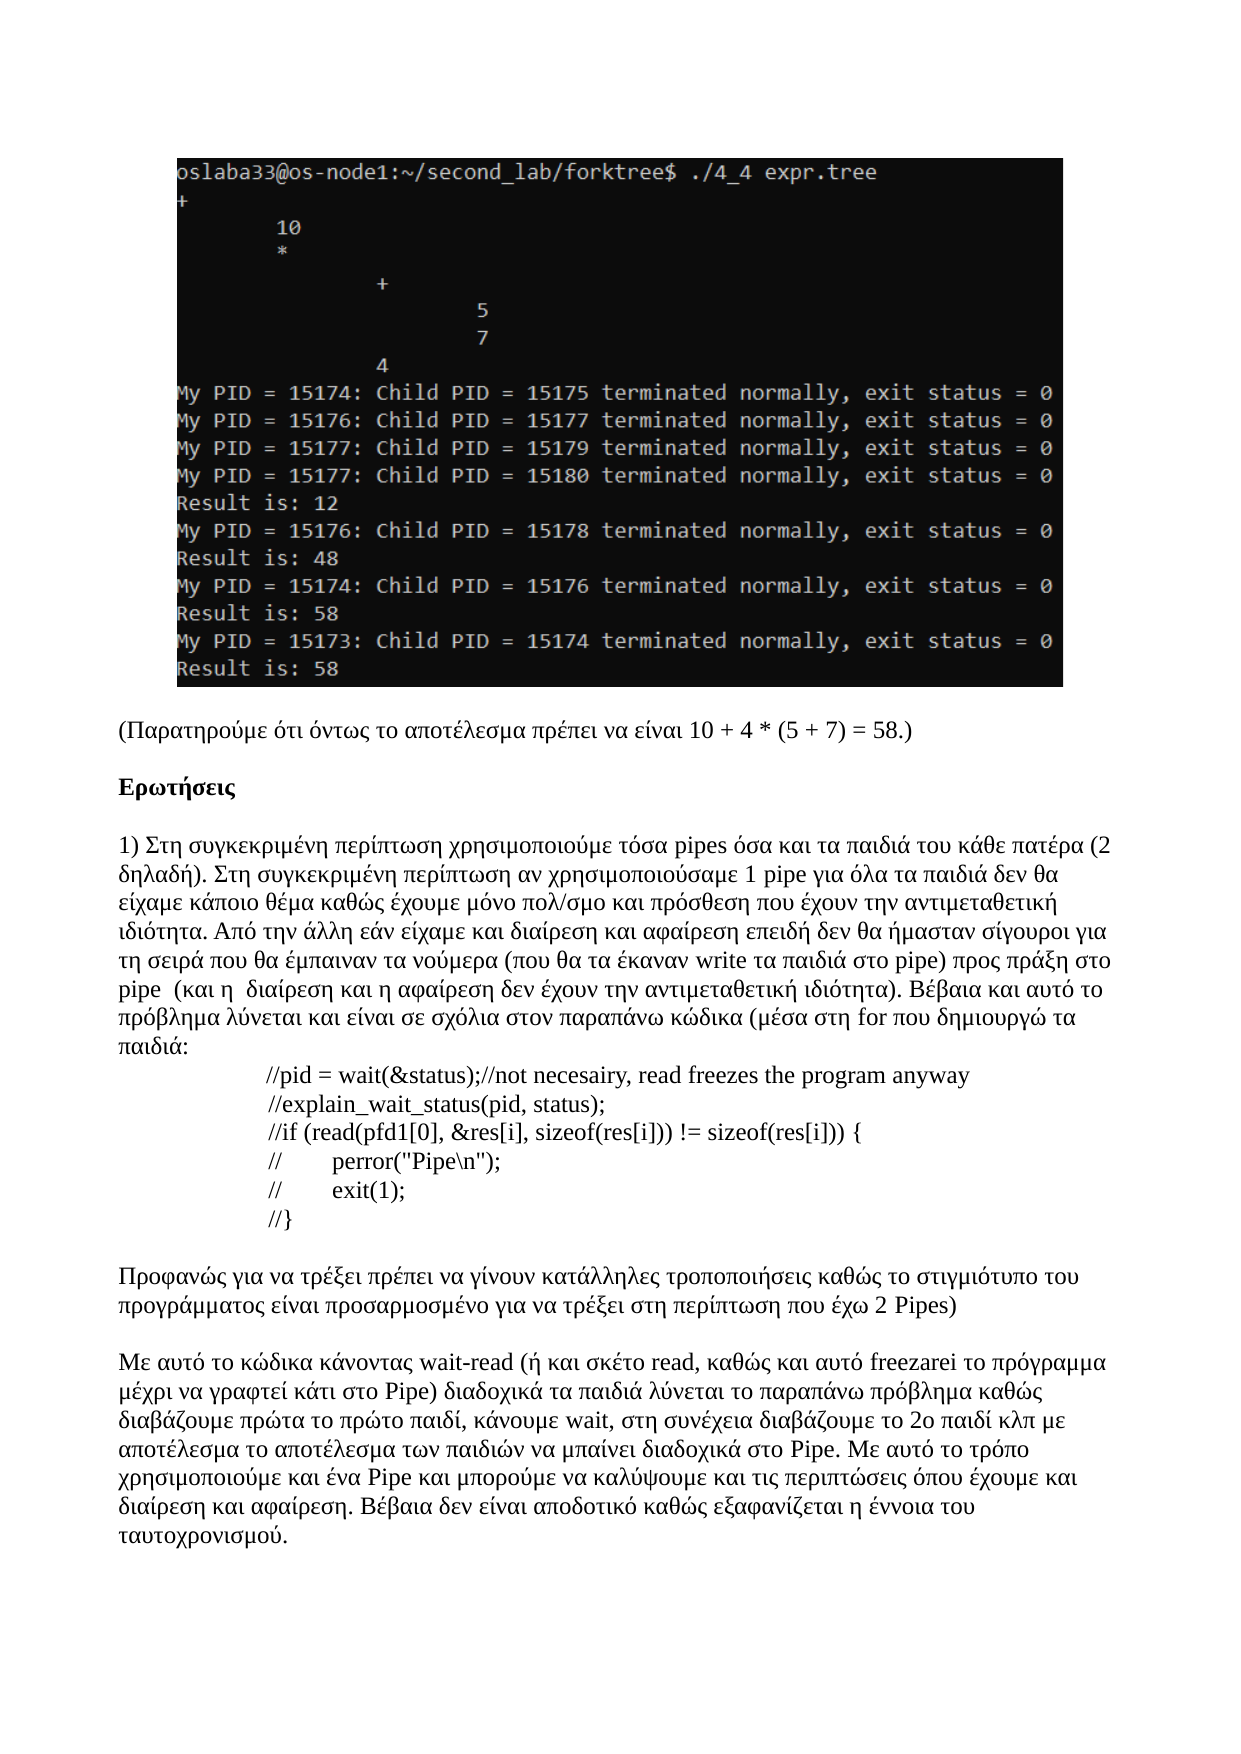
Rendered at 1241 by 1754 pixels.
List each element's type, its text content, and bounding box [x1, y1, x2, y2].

text Προφανώς για να τρέξει πρέπει να γίνουν κατάλληλες τροποποιήσεις καθώς το στιγμιότυπο του προγράμματος είναι προσαρμοσμένο για να τρέξει στη περίπτωση που έχω 2 Pipes) [118, 1261, 1122, 1319]
text //if (read(pfd1[0], &res[i], sizeof(res[i])) != sizeof(res[i])) { [118, 1117, 1122, 1146]
text // exit(1); [118, 1175, 1122, 1204]
text //explain_wait_status(pid, status); [118, 1089, 1122, 1117]
text // perror("Pipe\n"); [118, 1146, 1122, 1175]
text 1) Στη συγκεκριμένη περίπτωση χρησιμοποιούμε τόσα pipes όσα και τα παιδιά του κάθε πατέρα (2 δηλαδή). Στη συγκεκριμένη περίπτωση αν χρησιμοποιούσαμε 1 pipe για όλα τα παιδιά δεν θα είχαμε κάποιο θέμα καθώς έχουμε μόνο πολ/σμο και πρόσθεση που έχουν την αντιμεταθετική ιδιότητα. Από την άλλη εάν είχαμε και διαίρεση και αφαίρεση επειδή δεν θα ήμασταν σίγουροι για τη σειρά που θα έμπαιναν τα νούμερα (που θα τα έκαναν write τα παιδιά στο pipe) προς πράξη στο pipe (και η διαίρεση και η αφαίρεση δεν έχουν την αντιμεταθετική ιδιότητα). Βέβαια και αυτό το πρόβλημα λύνεται και είναι σε σχόλια στον παραπάνω κώδικα (μέσα στη for που δημιουργώ τα παιδιά: [118, 830, 1122, 1060]
text Με αυτό το κώδικα κάνοντας wait-read (ή και σκέτο read, καθώς και αυτό freezarei το πρόγραμμα μέχρι να γραφτεί κάτι στο Pipe) διαδοχικά τα παιδιά λύνεται το παραπάνω πρόβλημα καθώς διαβάζουμε πρώτα το πρώτο παιδί, κάνουμε wait, στη συνέχεια διαβάζουμε το 2ο παιδί κλπ με αποτέλεσμα το αποτέλεσμα των παιδιών να μπαίνει διαδοχικά στο Pipe. Με αυτό το τρόπο χρησιμοποιούμε και ένα Pipe και μπορούμε να καλύψουμε και τις περιπτώσεις όπου έχουμε και διαίρεση και αφαίρεση. Βέβαια δεν είναι αποδοτικό καθώς εξαφανίζεται η έννοια του ταυτοχρονισμού. [118, 1347, 1122, 1549]
text Ερωτήσεις [118, 772, 1122, 801]
text (Παρατηρούμε ότι όντως το αποτέλεσμα πρέπει να είναι 10 + 4 * (5 + 7) = 58.) [118, 715, 1122, 744]
text //pid = wait(&status);//not necesairy, read freezes the program anyway [118, 1060, 1122, 1089]
picture [177, 158, 1064, 687]
text //} [118, 1204, 1122, 1232]
